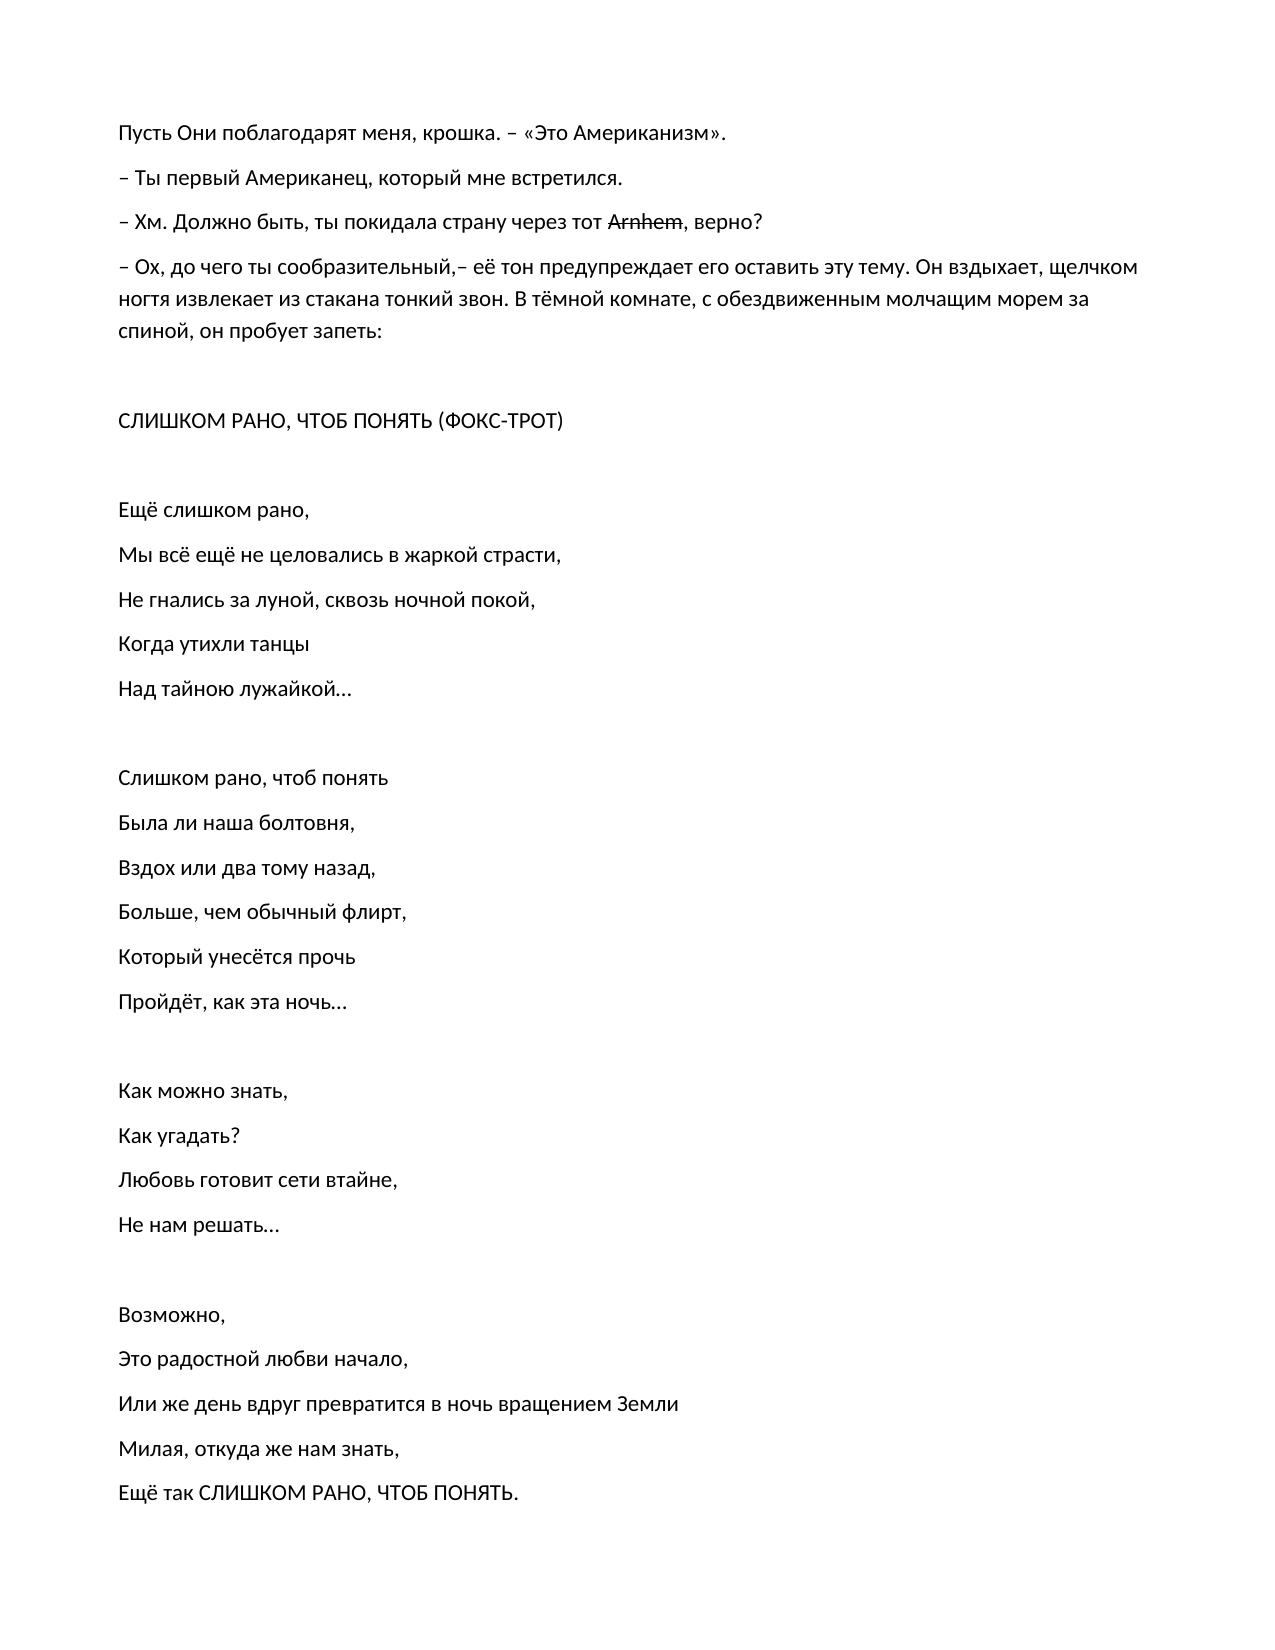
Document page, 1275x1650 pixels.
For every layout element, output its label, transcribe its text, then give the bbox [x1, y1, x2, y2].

text Это радостной любви начало, [118, 1344, 1157, 1372]
text Ещё слишком рано, [118, 495, 1157, 523]
text – Хм. Должно быть, ты покидала страну через тот Arnhem, верно? [118, 207, 1157, 236]
text Мы всё ещё не целовались в жаркой страсти, [118, 540, 1157, 568]
text Вздох или два тому назад, [118, 853, 1157, 881]
text СЛИШКОМ РАНО, ЧТОБ ПОНЯТЬ (ФОКС-ТРОТ) [118, 406, 1157, 434]
text – Ты первый Американец, который мне встретился. [118, 163, 1157, 191]
text Или же день вдруг превратится в ночь вращением Земли [118, 1389, 1157, 1417]
text Не гнались за луной, сквозь ночной покой, [118, 585, 1157, 613]
text Слишком рано, чтоб понять [118, 763, 1157, 791]
text Больше, чем обычный флирт, [118, 897, 1157, 926]
text – Ох, до чего ты сообразительный,– её тон предупреждает его оставить эту тему. Он вздыхает, щелчком ногтя извлекает из стакана тонкий звон. В тёмной комнате, с обездвиженным молчащим морем за спиной, он пробует запеть: [118, 252, 1157, 344]
text Когда утихли танцы [118, 629, 1157, 657]
text Над тайною лужайкой… [118, 674, 1157, 702]
text Милая, откуда же нам знать, [118, 1434, 1157, 1462]
text Пройдёт, как эта ночь… [118, 987, 1157, 1015]
text Как можно знать, [118, 1076, 1157, 1104]
text Не нам решать… [118, 1210, 1157, 1238]
text Любовь готовит сети втайне, [118, 1166, 1157, 1194]
text Возможно, [118, 1300, 1157, 1328]
text Пусть Они поблагодарят меня, крошка. – «Это Американизм». [118, 118, 1157, 146]
text Который унесётся прочь [118, 942, 1157, 970]
text Ещё так СЛИШКОМ РАНО, ЧТОБ ПОНЯТЬ. [118, 1478, 1157, 1506]
text Как угадать? [118, 1121, 1157, 1149]
text Была ли наша болтовня, [118, 808, 1157, 836]
